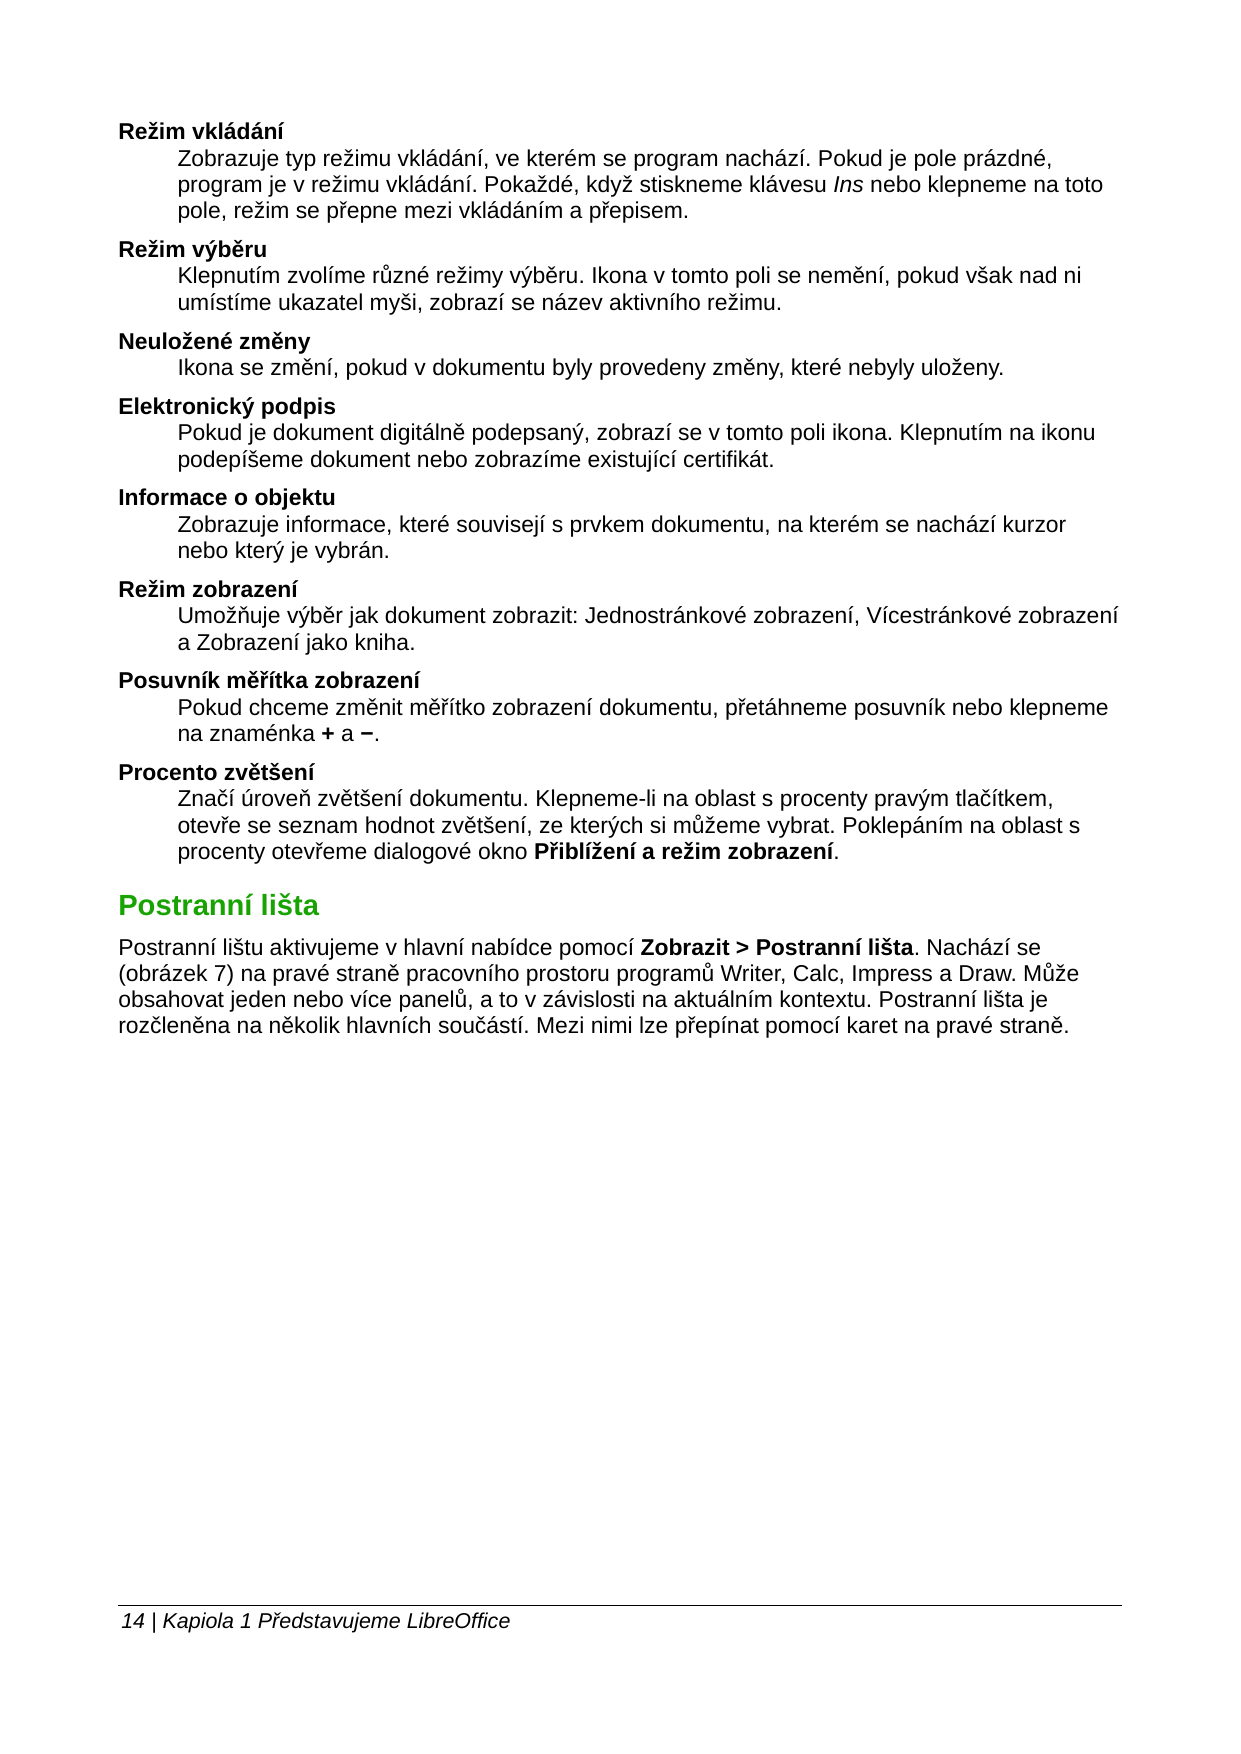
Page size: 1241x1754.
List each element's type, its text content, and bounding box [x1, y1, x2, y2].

text Režim zobrazení [118, 576, 1122, 602]
text Značí úroveň zvětšení dokumentu. Klepneme-li na oblast s procenty pravým tlačítkem, otevře se seznam hodnot zvětšení, ze kterých si můžeme vybrat. Poklepáním na oblast s procenty otevřeme dialogové okno Přiblížení a režim zobrazení. [177, 785, 1122, 864]
subtitle Postranní lišta [118, 888, 1122, 922]
text Klepnutím zvolíme různé režimy výběru. Ikona v tomto poli se nemění, pokud však nad ni umístíme ukazatel myši, zobrazí se název aktivního režimu. [177, 262, 1122, 315]
text Pokud chceme změnit měřítko zobrazení dokumentu, přetáhneme posuvník nebo klepneme na znaménka + a −. [177, 694, 1122, 747]
text Postranní lištu aktivujeme v hlavní nabídce pomocí Zobrazit > Postranní lišta. Nachází se (obrázek 7) na pravé straně pracovního prostoru programů Writer, Calc, Impress a Draw. Může obsahovat jeden nebo více panelů, a to v závislosti na aktuálním kontextu. Postranní lišta je rozčleněna na několik hlavních součástí. Mezi nimi lze přepínat pomocí karet na pravé straně. [118, 933, 1122, 1039]
text Zobrazuje informace, které souvisejí s prvkem dokumentu, na kterém se nachází kurzor nebo který je vybrán. [177, 511, 1122, 563]
text Ikona se změní, pokud v dokumentu byly provedeny změny, které nebyly uloženy. [177, 354, 1122, 380]
text Režim výběru [118, 236, 1122, 262]
text Umožňuje výběr jak dokument zobrazit: Jednostránkové zobrazení, Vícestránkové zobrazení a Zobrazení jako kniha. [177, 602, 1122, 655]
text Posuvník měřítka zobrazení [118, 667, 1122, 694]
text Zobrazuje typ režimu vkládání, ve kterém se program nachází. Pokud je pole prázdné, program je v režimu vkládání. Pokaždé, když stiskneme klávesu Ins nebo klepneme na toto pole, režim se přepne mezi vkládáním a přepisem. [177, 144, 1122, 223]
text Procento zvětšení [118, 759, 1122, 785]
text Elektronický podpis [118, 393, 1122, 419]
text Pokud je dokument digitálně podepsaný, zobrazí se v tomto poli ikona. Klepnutím na ikonu podepíšeme dokument nebo zobrazíme existující certifikát. [177, 419, 1122, 472]
text Neuložené změny [118, 328, 1122, 354]
text Režim vkládání [118, 118, 1122, 144]
text Informace o objektu [118, 484, 1122, 511]
